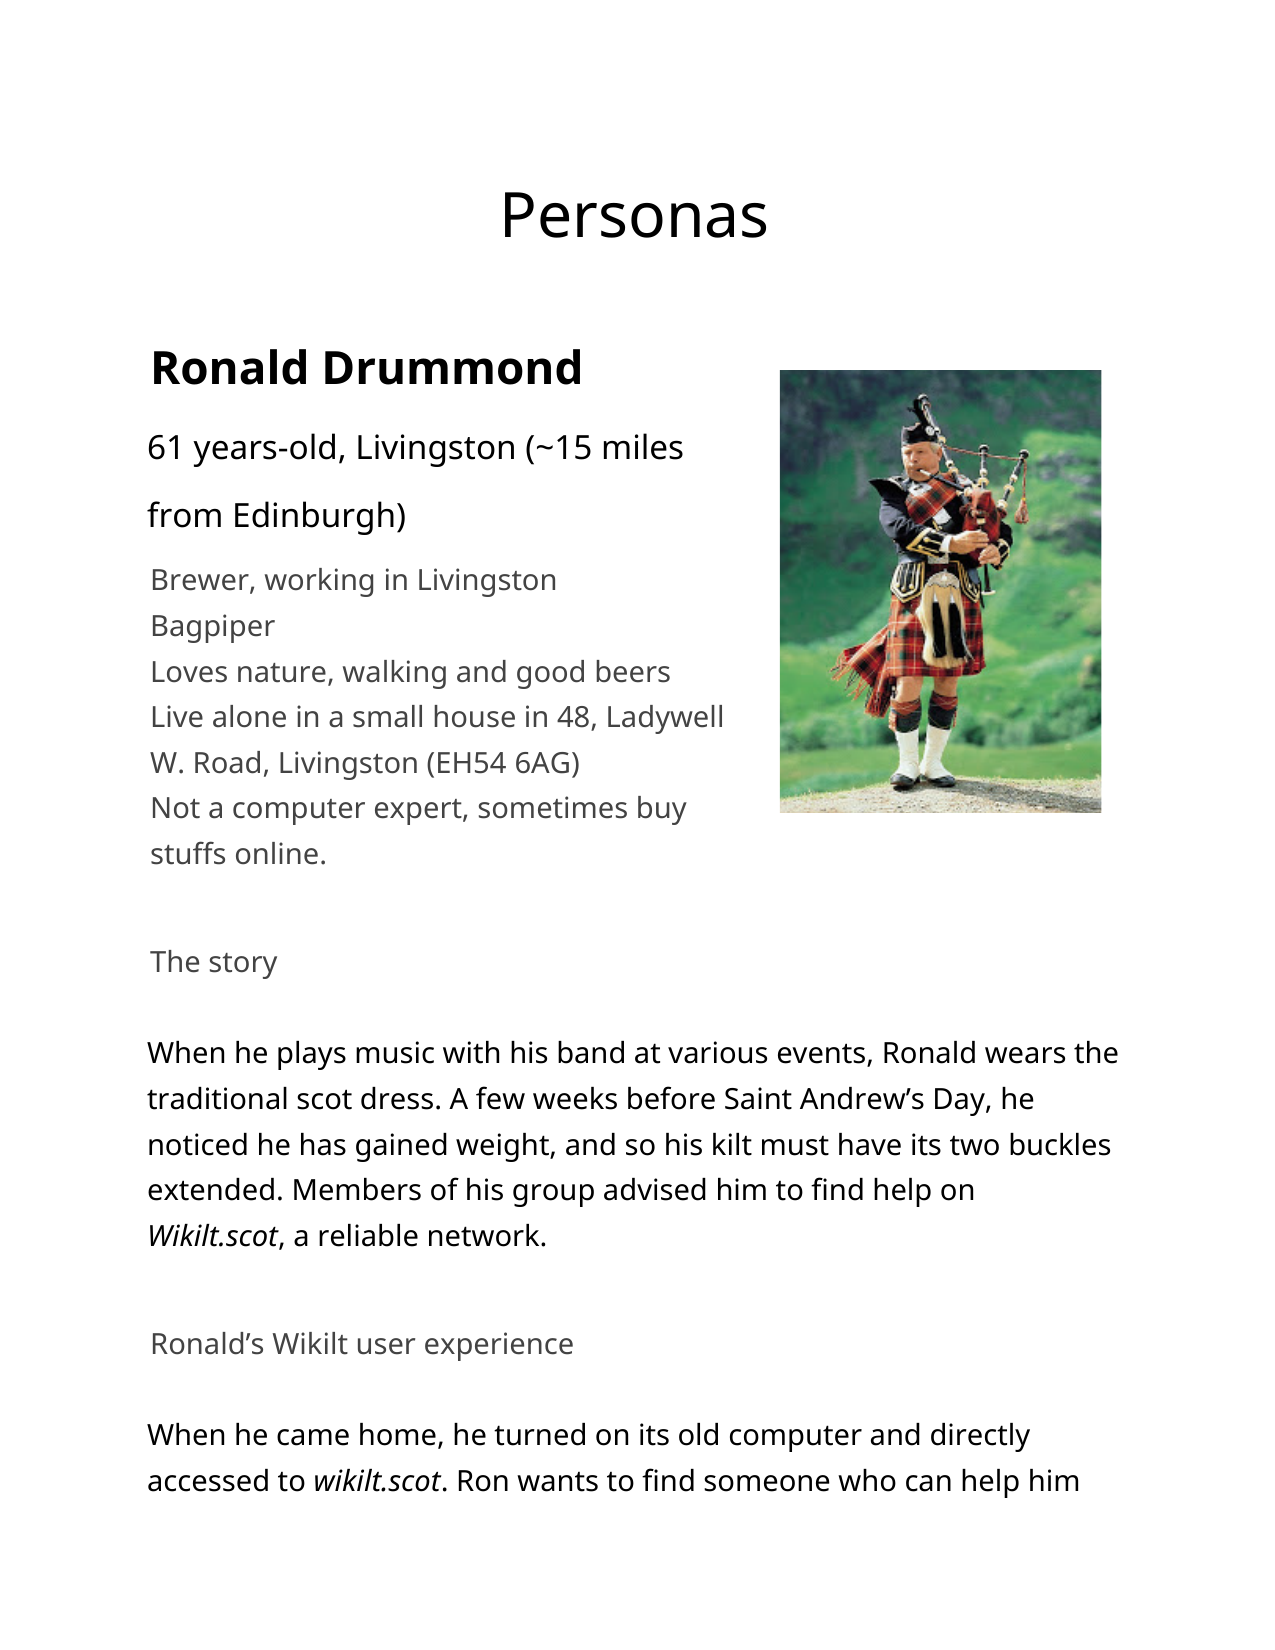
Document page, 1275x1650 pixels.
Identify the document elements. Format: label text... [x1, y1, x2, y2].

subtitle Ronald Drummond [150, 335, 1122, 397]
subtitle Brewer, working in Livingston [150, 560, 779, 599]
subtitle Personas [147, 171, 1122, 256]
subtitle Bagpiper [150, 605, 779, 645]
subtitle [1102, 605, 1122, 645]
subtitle [1102, 697, 1122, 782]
subtitle The story [150, 941, 1125, 981]
subtitle Not a computer expert, sometimes buy stuffs online. [150, 788, 1122, 873]
subtitle [1102, 423, 1122, 537]
picture [779, 370, 1102, 813]
subtitle [1102, 560, 1122, 599]
text When he came home, he turned on its old computer and directly accessed to wikilt.scot. Ron wants to find someone who can help him [147, 1414, 1122, 1499]
subtitle [1102, 651, 1122, 691]
subtitle Loves nature, walking and good beers [150, 651, 779, 691]
text When he plays music with his band at various events, Ronald wears the traditional scot dress. A few weeks before Saint Andrew’s Day, he noticed he has gained weight, and so his kilt must have its two buckles extended. Members of his group advised him to find help on Wikilt.scot, a reliable network. [147, 1033, 1122, 1255]
subtitle Ronald’s Wikilt user experience [150, 1323, 1125, 1363]
subtitle 61 years-old, Livingston (~15 miles from Edinburgh) [147, 423, 779, 537]
subtitle Live alone in a small house in 48, Ladywell W. Road, Livingston (EH54 6AG) [150, 697, 779, 782]
